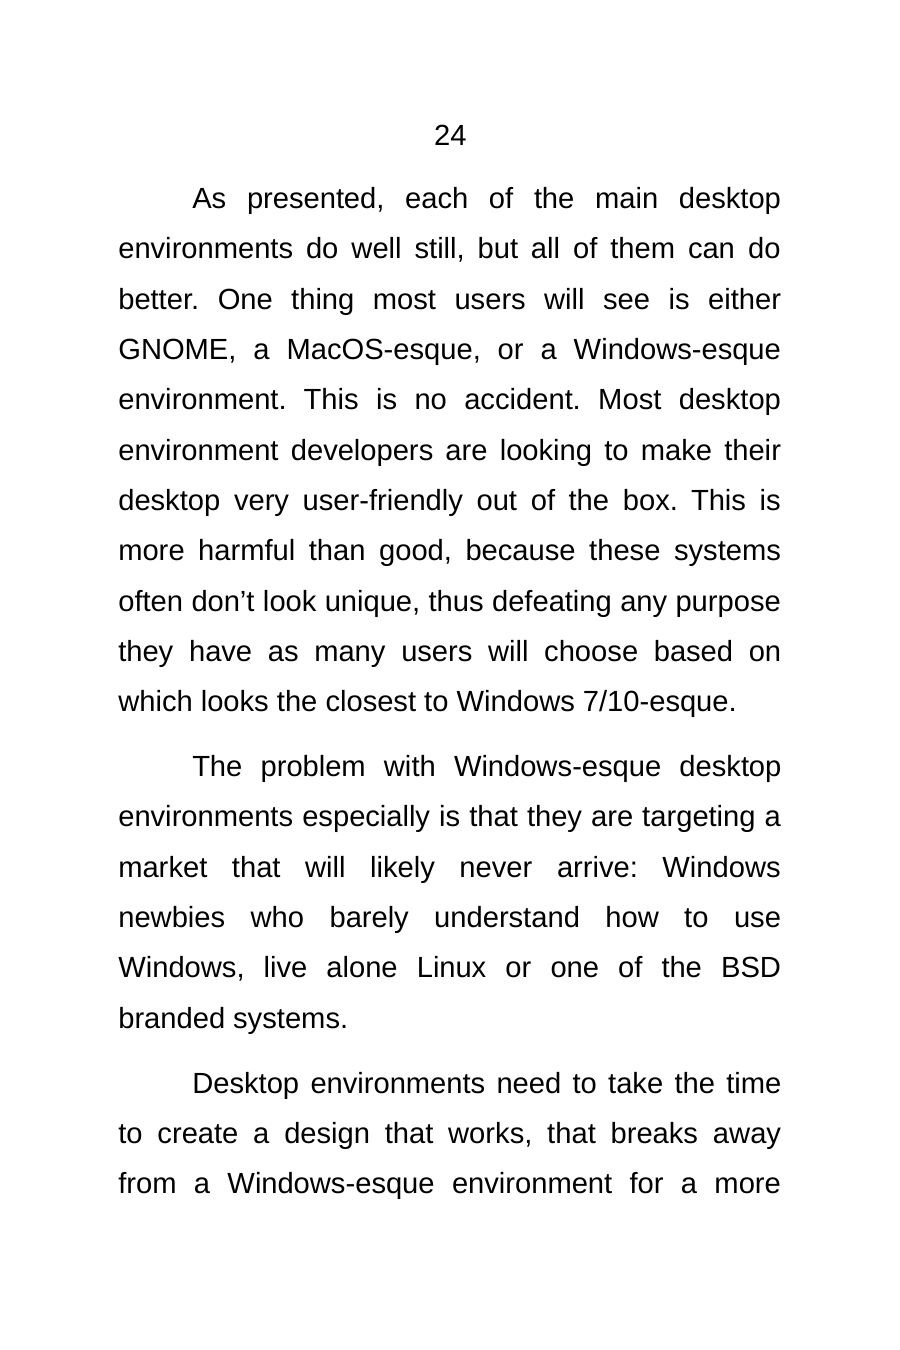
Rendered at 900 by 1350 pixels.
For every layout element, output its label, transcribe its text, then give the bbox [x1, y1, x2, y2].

text As presented, each of the main desktop environments do well still, but all of them can do better. One thing most users will see is either GNOME, a MacOS-esque, or a Windows-esque environment. This is no accident. Most desktop environment developers are looking to make their desktop very user-friendly out of the box. This is more harmful than good, because these systems often don’t look unique, thus defeating any purpose they have as many users will choose based on which looks the closest to Windows 7/10-esque. [118, 181, 782, 718]
text The problem with Windows-esque desktop environments especially is that they are targeting a market that will likely never arrive: Windows newbies who barely understand how to use Windows, live alone Linux or one of the BSD branded systems. [118, 749, 782, 1034]
text Desktop environments need to take the time to create a design that works, that breaks away from a Windows-esque environment for a more [118, 1066, 782, 1200]
